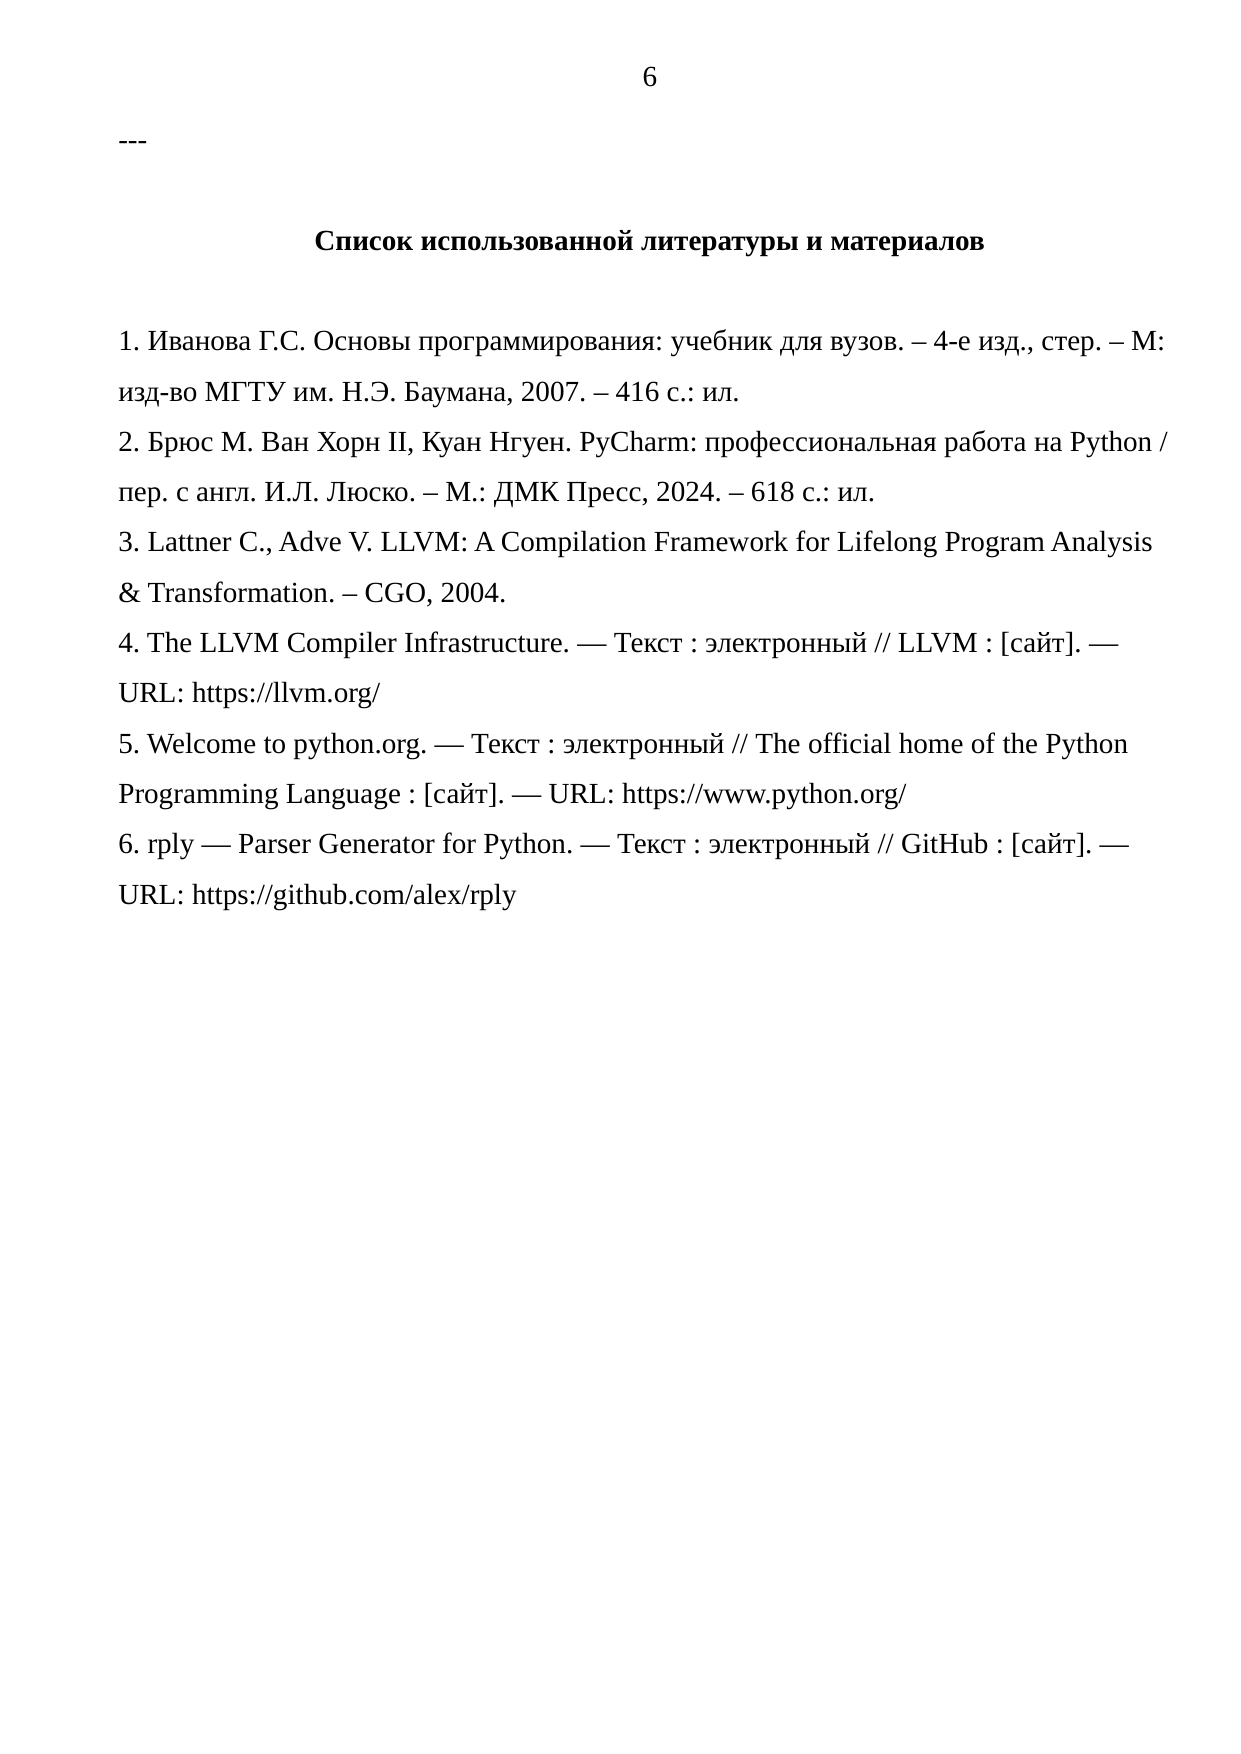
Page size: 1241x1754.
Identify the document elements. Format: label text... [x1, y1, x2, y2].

text 5. Welcome to python.org. — Текст : электронный // The official home of the Python Programming Language : [сайт]. — URL: https://www.python.org/ [118, 726, 1181, 810]
text 1. Иванова Г.С. Основы программирования: учебник для вузов. – 4-е изд., стер. – М: изд-во МГТУ им. Н.Э. Баумана, 2007. – 416 с.: ил. [118, 323, 1181, 407]
text 6. rply — Parser Generator for Python. — Текст : электронный // GitHub : [сайт]. — URL: https://github.com/alex/rply [118, 826, 1181, 910]
text 2. Брюс М. Ван Хорн II, Куан Нгуен. PyCharm: профессиональная работа на Python / пер. с англ. И.Л. Люско. – М.: ДМК Пресс, 2024. – 618 с.: ил. [118, 424, 1181, 508]
text 3. Lattner C., Adve V. LLVM: A Compilation Framework for Lifelong Program Analysis & Transformation. – CGO, 2004. [118, 524, 1181, 608]
text Список использованной литературы и материалов [118, 223, 1181, 256]
text --- [118, 122, 1181, 156]
text 4. The LLVM Compiler Infrastructure. — Текст : электронный // LLVM : [сайт]. — URL: https://llvm.org/ [118, 625, 1181, 709]
